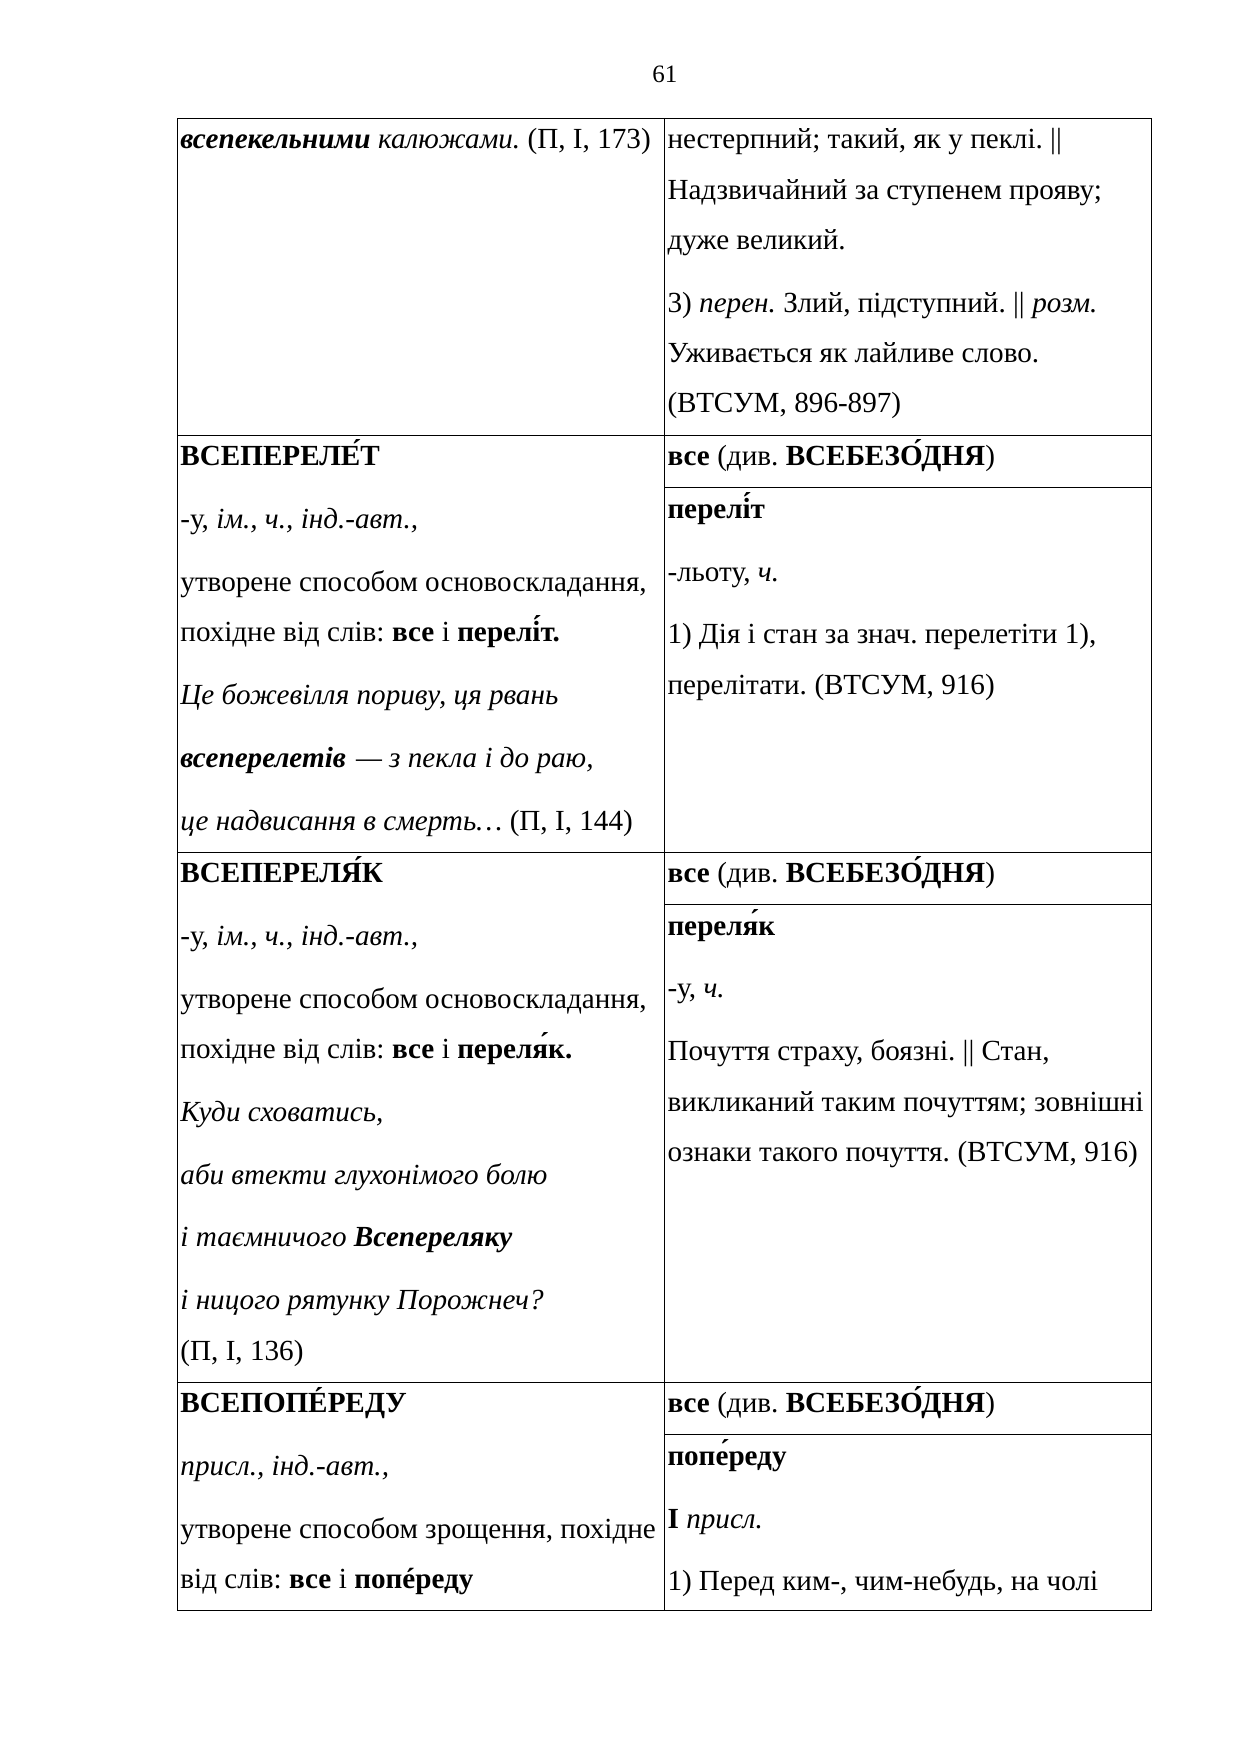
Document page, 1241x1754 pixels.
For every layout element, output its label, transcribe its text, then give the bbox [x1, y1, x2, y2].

table_cell ВСЕПОПÉРЕДУ присл., інд.-авт., утворене способом зрощення, похідне від слів: все і попéреду [178, 1383, 664, 1610]
table_cell переля́к -у, ч. Почуття страху, боязні. || Стан, викликаний таким почуттям; зовнішні ознаки такого почуття. (ВТСУМ, 916) [665, 905, 1151, 1382]
table_cell все (див. ВСЕБЕЗО́ДНЯ) [665, 1383, 1151, 1434]
table_cell ВСЕПЕРЕЛЯ́К -у, ім., ч., інд.-авт., утворене способом основоскладання, похідне від слів: все і переля́к. Куди сховатись, аби втекти глухонімого болю і таємничого Всепереляку і ницого рятунку Порожнеч? (П, І, 136) [178, 853, 664, 1382]
table_cell ВСЕПЕРЕЛЕ́Т -у, ім., ч., інд.-авт., утворене способом основоскладання, похідне від слів: все і перелі́т. Це божевілля пориву, ця рвань всеперелетів — з пекла і до раю, це надвисання в смерть… (П, І, 144) [178, 436, 664, 852]
table_cell все (див. ВСЕБЕЗО́ДНЯ) [665, 436, 1151, 487]
table_cell перелі́т -льоту, ч. 1) Дія і стан за знач. перелетіти 1), перелітати. (ВТСУМ, 916) [665, 488, 1151, 852]
table_cell всепекельними калюжами. (П, І, 173) [178, 119, 664, 435]
table_cell все (див. ВСЕБЕЗО́ДНЯ) [665, 853, 1151, 904]
table_cell нестерпний; такий, як у пеклі. || Надзвичайний за ступенем прояву; дуже великий. 3) перен. Злий, підступний. || розм. Уживається як лайливе слово. (ВТСУМ, 896-897) [665, 119, 1151, 435]
table_cell попе́реду I присл. 1) Перед ким-, чим-небудь, на чолі [665, 1435, 1151, 1610]
